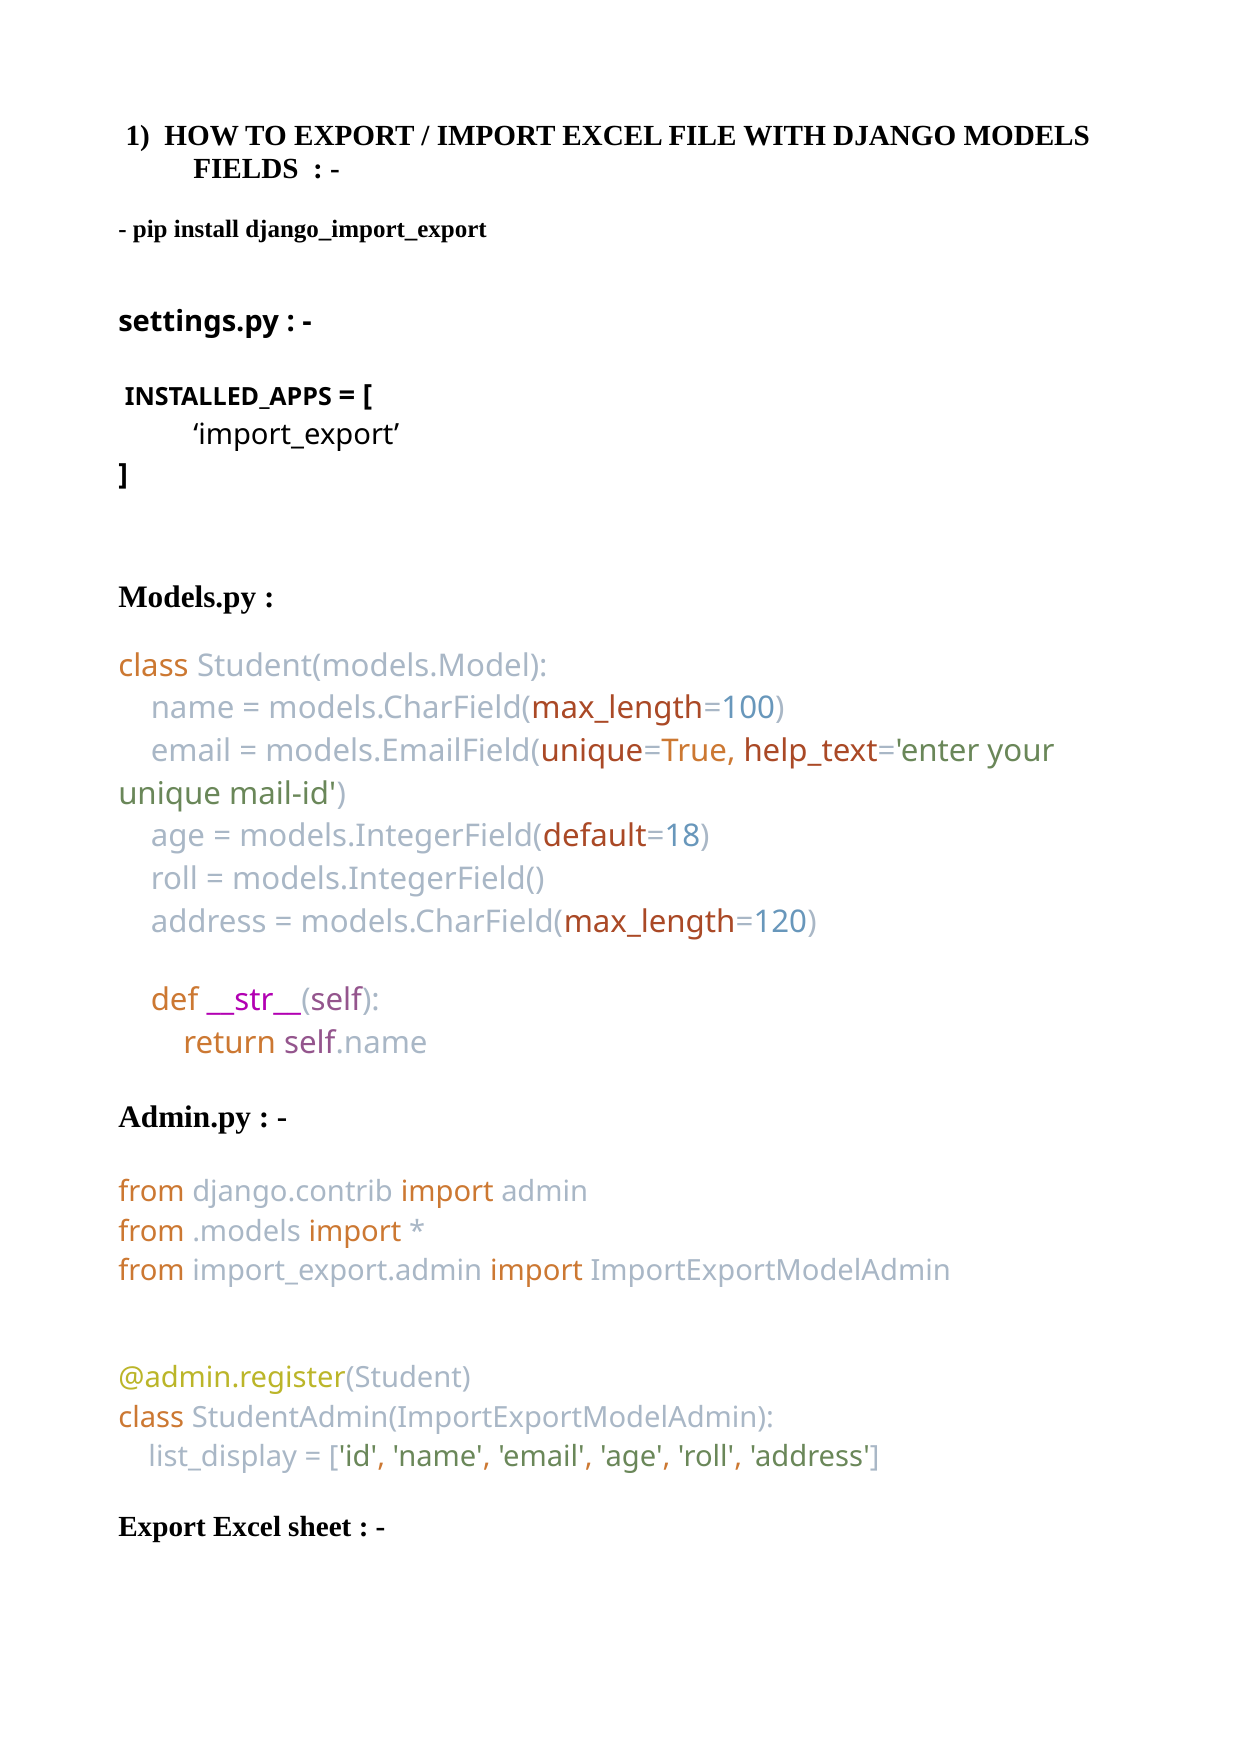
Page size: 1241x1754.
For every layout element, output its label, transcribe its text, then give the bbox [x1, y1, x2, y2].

text - pip install django_import_export [118, 214, 1122, 243]
text Models.py : [118, 578, 1122, 614]
text 1) HOW TO EXPORT / IMPORT EXCEL FILE WITH DJANGO MODELS FIELDS : - [118, 118, 1122, 185]
text from django.contrib import admin from .models import * from import_export.admin import ImportExportModelAdmin @admin.register(Student) class StudentAdmin(ImportExportModelAdmin): list_display = ['id', 'name', 'email', 'age', 'roll', 'address'] [118, 1170, 1122, 1475]
text INSTALLED_APPS = [ [118, 374, 1122, 414]
text settings.py : - [118, 300, 1122, 340]
text Admin.py : - [118, 1098, 1122, 1134]
text Export Excel sheet : - [118, 1475, 1122, 1542]
text ‘import_export’ [118, 414, 1122, 453]
text ] [118, 453, 1122, 493]
text class Student(models.Model): name = models.CharField(max_length=100) email = models.EmailField(unique=True, help_text='enter your unique mail-id') age = models.IntegerField(default=18) roll = models.IntegerField() address = models.CharField(max_length=120) def __str__(self): return self.name [118, 643, 1122, 1062]
